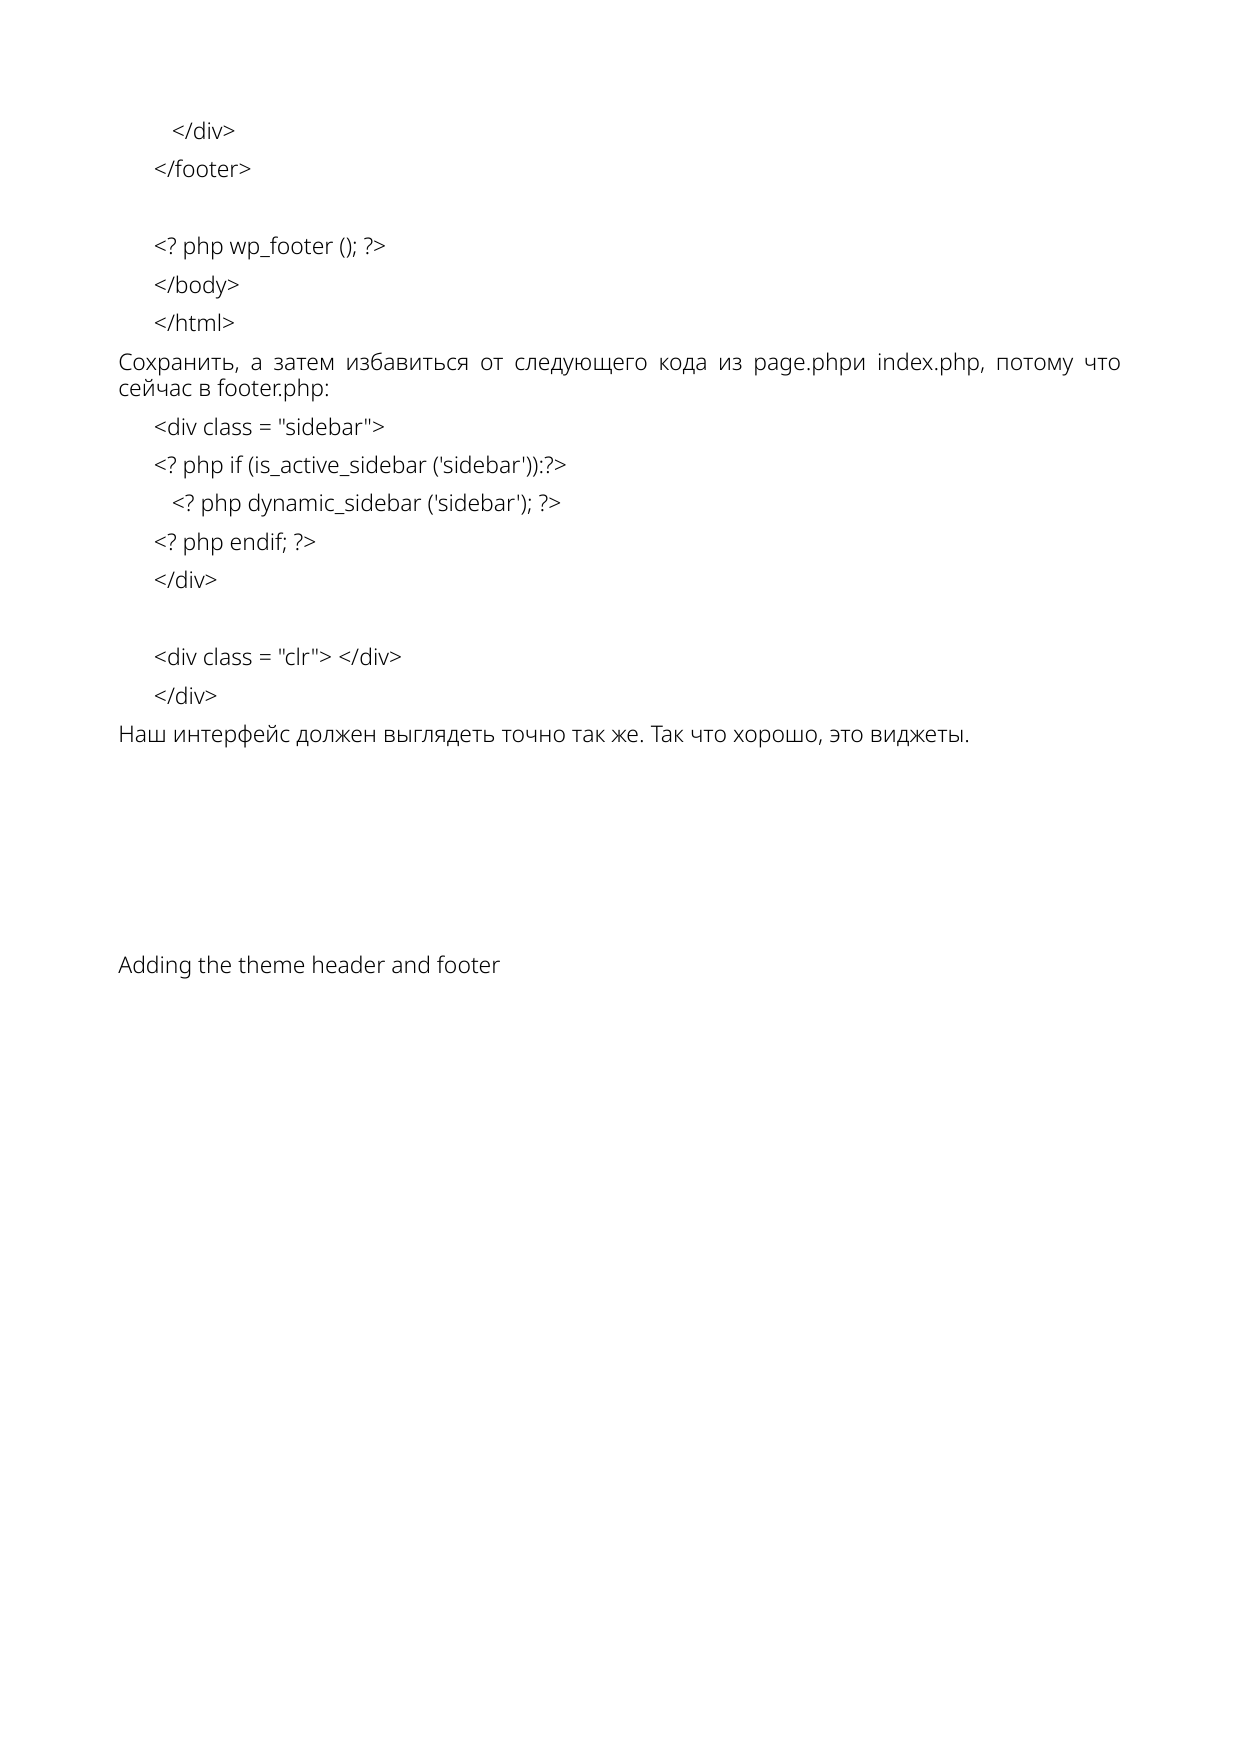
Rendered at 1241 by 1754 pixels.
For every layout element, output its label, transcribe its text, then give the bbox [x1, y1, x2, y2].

text <div class = "sidebar"> [118, 414, 1122, 440]
text Сохранить, а затем избавиться от следующего кода из page.phpи index.php, потому что сейчас в footer.php: [118, 349, 1122, 402]
text <div class = "clr"> </div> [118, 644, 1122, 671]
text Adding the theme header and footer [118, 952, 1122, 978]
text </footer> [118, 157, 1122, 183]
text <? php endif; ?> [118, 529, 1122, 556]
text </div> [118, 567, 1122, 594]
text </body> [118, 272, 1122, 298]
text <? php dynamic_sidebar ('sidebar'); ?> [118, 491, 1122, 517]
text <? php wp_footer (); ?> [118, 233, 1122, 260]
text </div> [118, 683, 1122, 709]
text Наш интерфейс должен выглядеть точно так же. Так что хорошо, это виджеты. [118, 721, 1122, 748]
text <? php if (is_active_sidebar ('sidebar')):?> [118, 452, 1122, 479]
text </html> [118, 310, 1122, 337]
text </div> [118, 118, 1122, 145]
